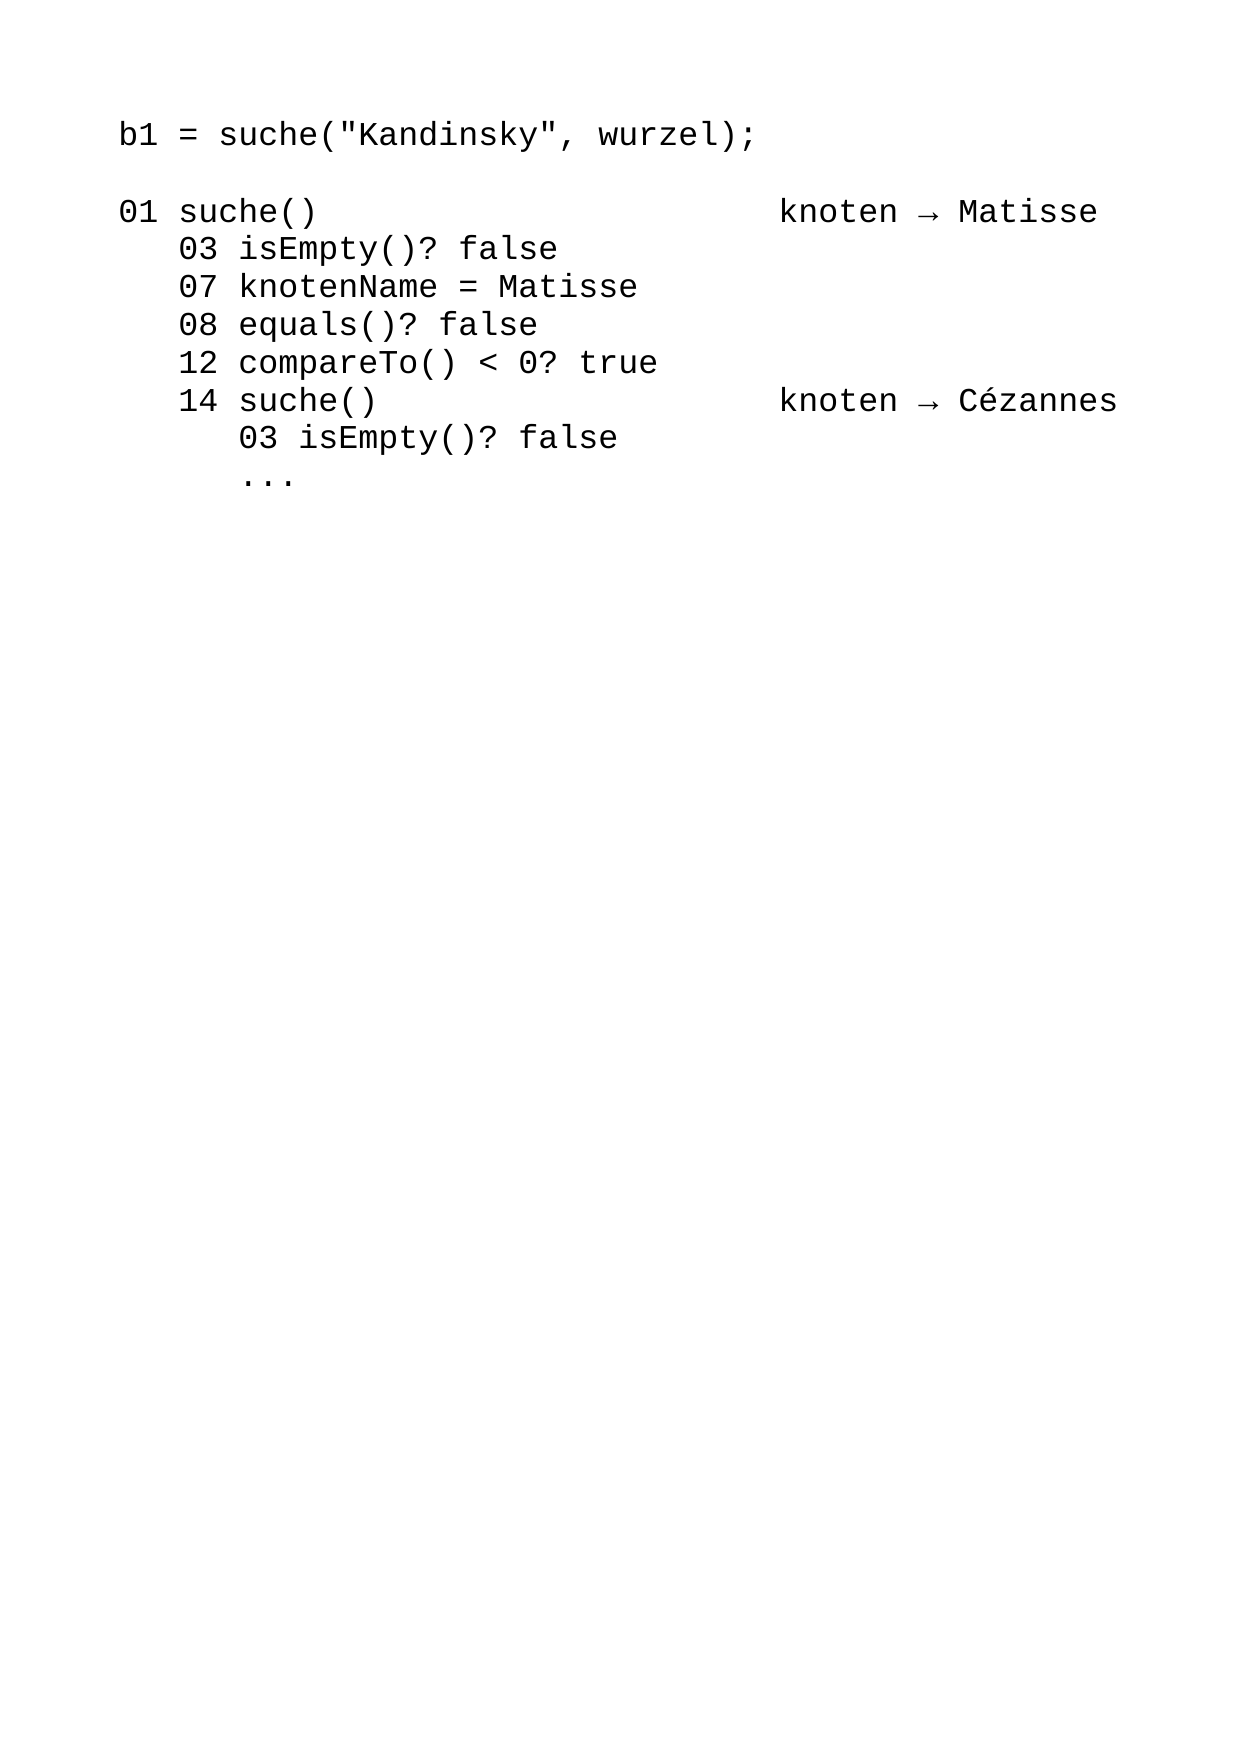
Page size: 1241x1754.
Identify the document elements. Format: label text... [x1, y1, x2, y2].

text 08 equals()? false [118, 308, 1122, 346]
text 01 suche() knoten → Matisse [118, 194, 1122, 232]
text ... [118, 459, 1122, 497]
text 14 suche() knoten → Cézannes [118, 383, 1122, 421]
text 03 isEmpty()? false [118, 421, 1122, 459]
text 12 compareTo() < 0? true [118, 346, 1122, 383]
text b1 = suche("Kandinsky", wurzel); [118, 118, 1122, 156]
text 03 isEmpty()? false [118, 232, 1122, 270]
text 07 knotenName = Matisse [118, 270, 1122, 308]
